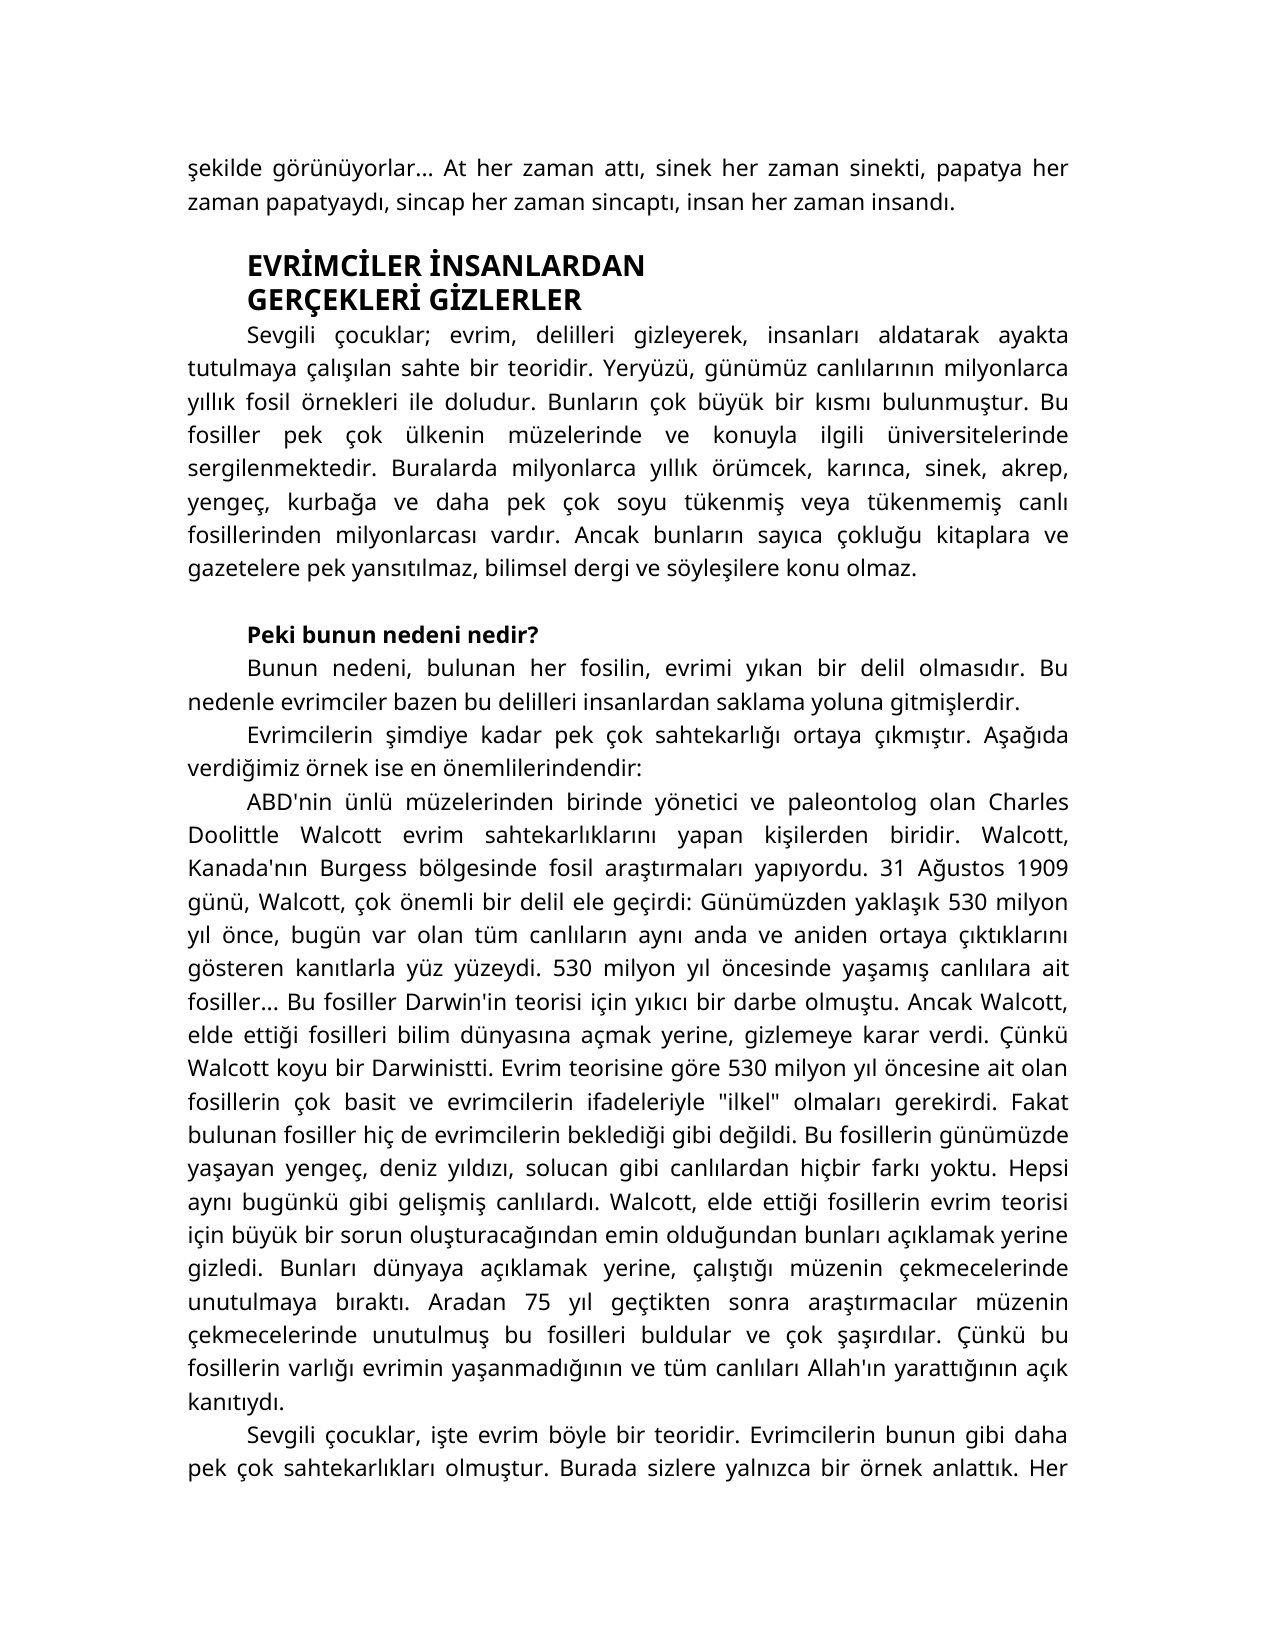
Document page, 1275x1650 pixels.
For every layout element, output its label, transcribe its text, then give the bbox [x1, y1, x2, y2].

text EVRİMCİLER İNSANLARDAN [187, 250, 1070, 283]
text Sevgili çocuklar, işte evrim böyle bir teoridir. Evrimcilerin bunun gibi daha pek çok sahtekarlıkları olmuştur. Burada sizlere yalnızca bir örnek anlattık. Her [187, 1417, 1070, 1483]
text Bunun nedeni, bulunan her fosilin, evrimi yıkan bir delil olmasıdır. Bu nedenle evrimciler bazen bu delilleri insanlardan saklama yoluna gitmişlerdir. [187, 650, 1070, 717]
text şekilde görünüyorlar... At her zaman attı, sinek her zaman sinekti, papatya her zaman papatyaydı, sincap her zaman sincaptı, insan her zaman insandı. [187, 150, 1070, 217]
text Peki bunun nedeni nedir? [187, 617, 1070, 650]
text Evrimcilerin şimdiye kadar pek çok sahtekarlığı ortaya çıkmıştır. Aşağıda verdiğimiz örnek ise en önemlilerindendir: [187, 717, 1070, 783]
text ABD'nin ünlü müzelerinden birinde yönetici ve paleontolog olan Charles Doolittle Walcott evrim sahtekarlıklarını yapan kişilerden biridir. Walcott, Kanada'nın Burgess bölgesinde fosil araştırmaları yapıyordu. 31 Ağustos 1909 günü, Walcott, çok önemli bir delil ele geçirdi: Günümüzden yaklaşık 530 milyon yıl önce, bugün var olan tüm canlıların aynı anda ve aniden ortaya çıktıklarını gösteren kanıtlarla yüz yüzeydi. 530 milyon yıl öncesinde yaşamış canlılara ait fosiller... Bu fosiller Darwin'in teorisi için yıkıcı bir darbe olmuştu. Ancak Walcott, elde ettiği fosilleri bilim dünyasına açmak yerine, gizlemeye karar verdi. Çünkü Walcott koyu bir Darwinistti. Evrim teorisine göre 530 milyon yıl öncesine ait olan fosillerin çok basit ve evrimcilerin ifadeleriyle "ilkel" olmaları gerekirdi. Fakat bulunan fosiller hiç de evrimcilerin beklediği gibi değildi. Bu fosillerin günümüzde yaşayan yengeç, deniz yıldızı, solucan gibi canlılardan hiçbir farkı yoktu. Hepsi aynı bugünkü gibi gelişmiş canlılardı. Walcott, elde ettiği fosillerin evrim teorisi için büyük bir sorun oluşturacağından emin olduğundan bunları açıklamak yerine gizledi. Bunları dünyaya açıklamak yerine, çalıştığı müzenin çekmecelerinde unutulmaya bıraktı. Aradan 75 yıl geçtikten sonra araştırmacılar müzenin çekmecelerinde unutulmuş bu fosilleri buldular ve çok şaşırdılar. Çünkü bu fosillerin varlığı evrimin yaşanmadığının ve tüm canlıları Allah'ın yarattığının açık kanıtıydı. [187, 783, 1070, 1417]
text GERÇEKLERİ GİZLERLER [187, 283, 1070, 317]
text Sevgili çocuklar; evrim, delilleri gizleyerek, insanları aldatarak ayakta tutulmaya çalışılan sahte bir teoridir. Yeryüzü, günümüz canlılarının milyonlarca yıllık fosil örnekleri ile doludur. Bunların çok büyük bir kısmı bulunmuştur. Bu fosiller pek çok ülkenin müzelerinde ve konuyla ilgili üniversitelerinde sergilenmektedir. Buralarda milyonlarca yıllık örümcek, karınca, sinek, akrep, yengeç, kurbağa ve daha pek çok soyu tükenmiş veya tükenmemiş canlı fosillerinden milyonlarcası vardır. Ancak bunların sayıca çokluğu kitaplara ve gazetelere pek yansıtılmaz, bilimsel dergi ve söyleşilere konu olmaz. [187, 317, 1070, 583]
